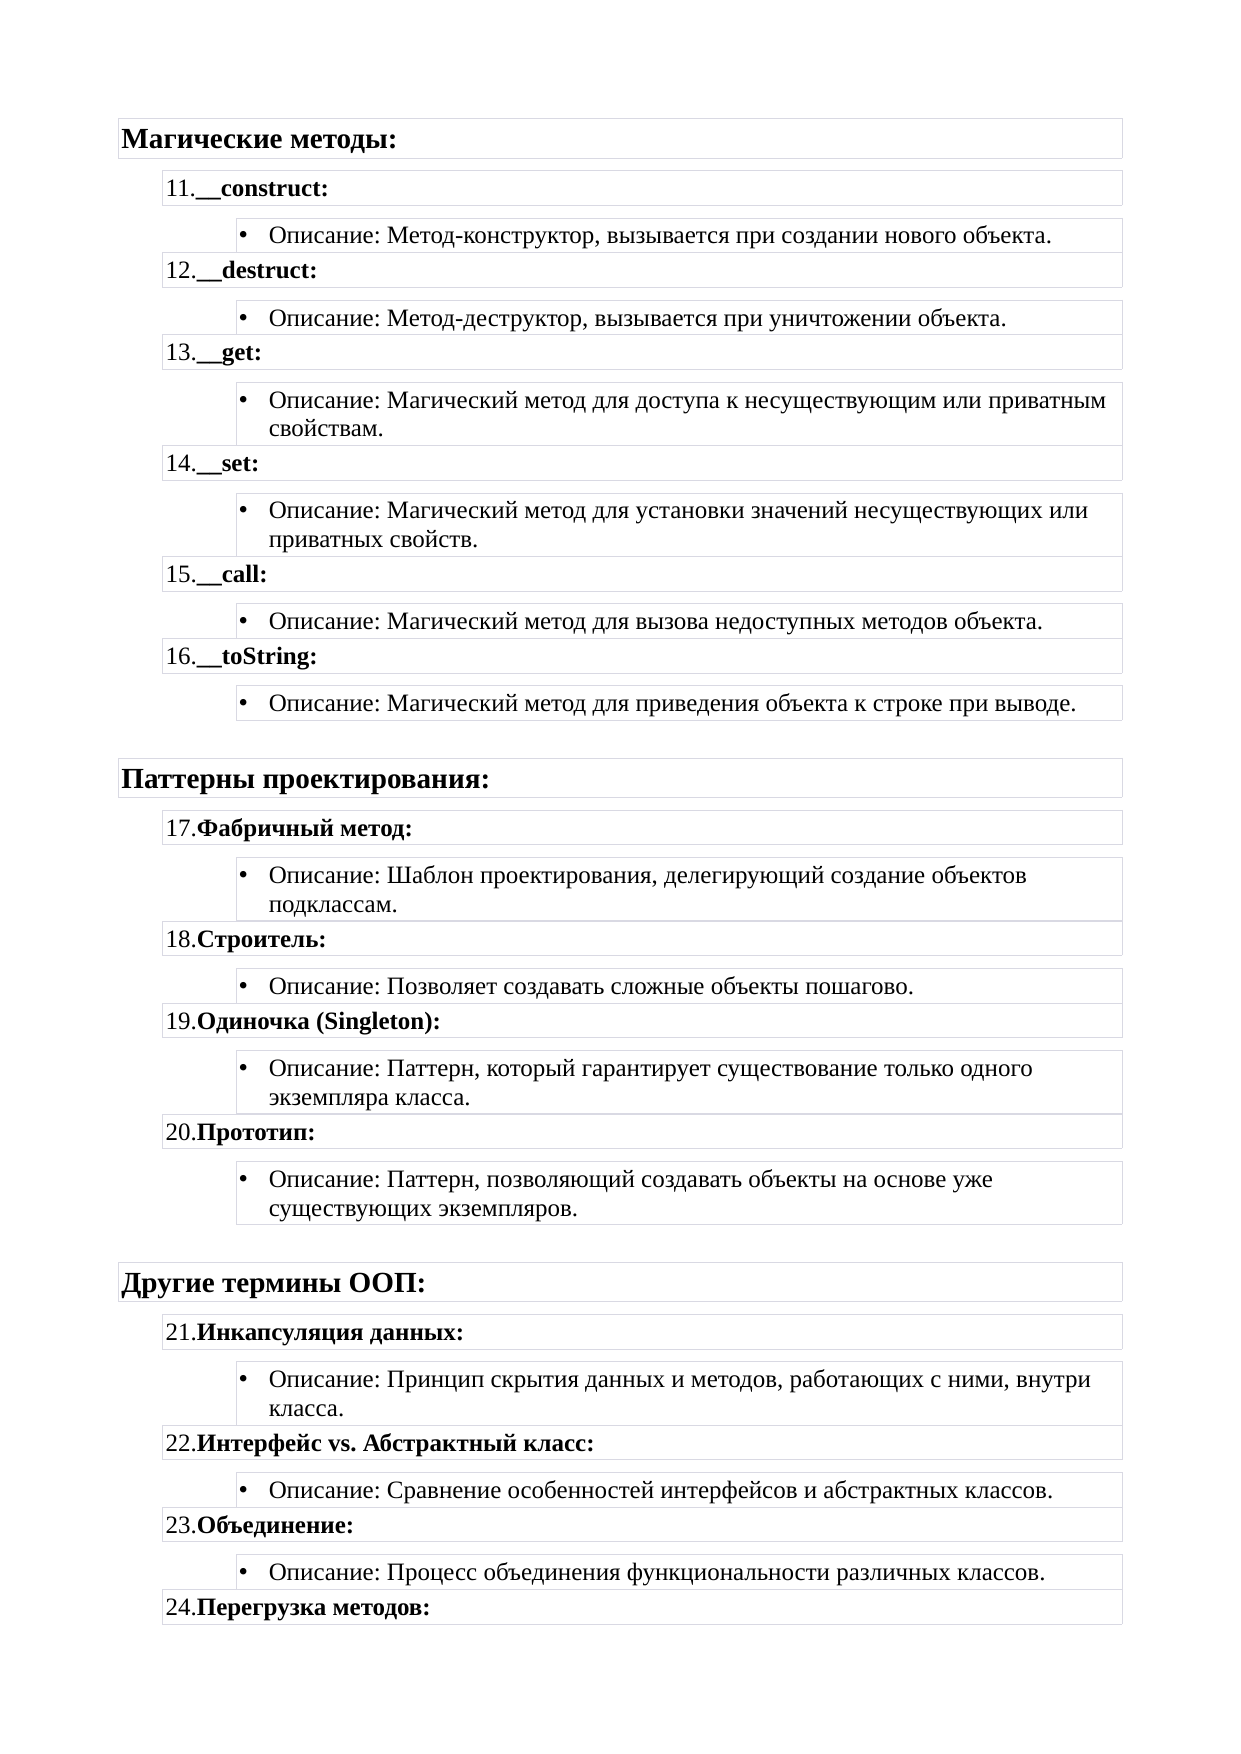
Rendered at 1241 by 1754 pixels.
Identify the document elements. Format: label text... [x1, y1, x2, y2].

list Прототип: [163, 1115, 1122, 1148]
list Описание: Процесс объединения функциональности различных классов. [237, 1555, 1122, 1589]
list Описание: Магический метод для установки значений несуществующих или приватных свойств. [237, 494, 1122, 556]
list Перегрузка методов: [163, 1590, 1122, 1624]
list Описание: Сравнение особенностей интерфейсов и абстрактных классов. [237, 1473, 1122, 1507]
subtitle Паттерны проектирования: [119, 759, 1122, 797]
list Описание: Магический метод для приведения объекта к строке при выводе. [237, 686, 1122, 720]
list Строитель: [163, 922, 1122, 955]
subtitle Другие термины ООП: [119, 1263, 1122, 1301]
list Описание: Магический метод для вызова недоступных методов объекта. [237, 604, 1122, 638]
list Описание: Метод-конструктор, вызывается при создании нового объекта. [237, 219, 1122, 252]
list Описание: Принцип скрытия данных и методов, работающих с ними, внутри класса. [237, 1362, 1122, 1425]
list Описание: Метод-деструктор, вызывается при уничтожении объекта. [237, 301, 1122, 334]
list Объединение: [163, 1508, 1122, 1541]
list Интерфейс vs. Абстрактный класс: [163, 1426, 1122, 1459]
list __get: [163, 335, 1122, 369]
list Описание: Позволяет создавать сложные объекты пошагово. [237, 969, 1122, 1003]
list Инкапсуляция данных: [163, 1315, 1122, 1349]
list __call: [163, 557, 1122, 591]
list Одиночка (Singleton): [163, 1004, 1122, 1037]
list Описание: Паттерн, который гарантирует существование только одного экземпляра класса. [237, 1051, 1122, 1113]
list __set: [163, 446, 1122, 480]
list Описание: Магический метод для доступа к несуществующим или приватным свойствам. [237, 383, 1122, 445]
list Описание: Шаблон проектирования, делегирующий создание объектов подклассам. [237, 858, 1122, 920]
list Описание: Паттерн, позволяющий создавать объекты на основе уже существующих экземпляров. [237, 1162, 1122, 1224]
list __construct: [163, 171, 1122, 205]
list __toString: [163, 639, 1122, 673]
list Фабричный метод: [163, 811, 1122, 844]
subtitle Магические методы: [119, 119, 1122, 158]
list __destruct: [163, 253, 1122, 287]
